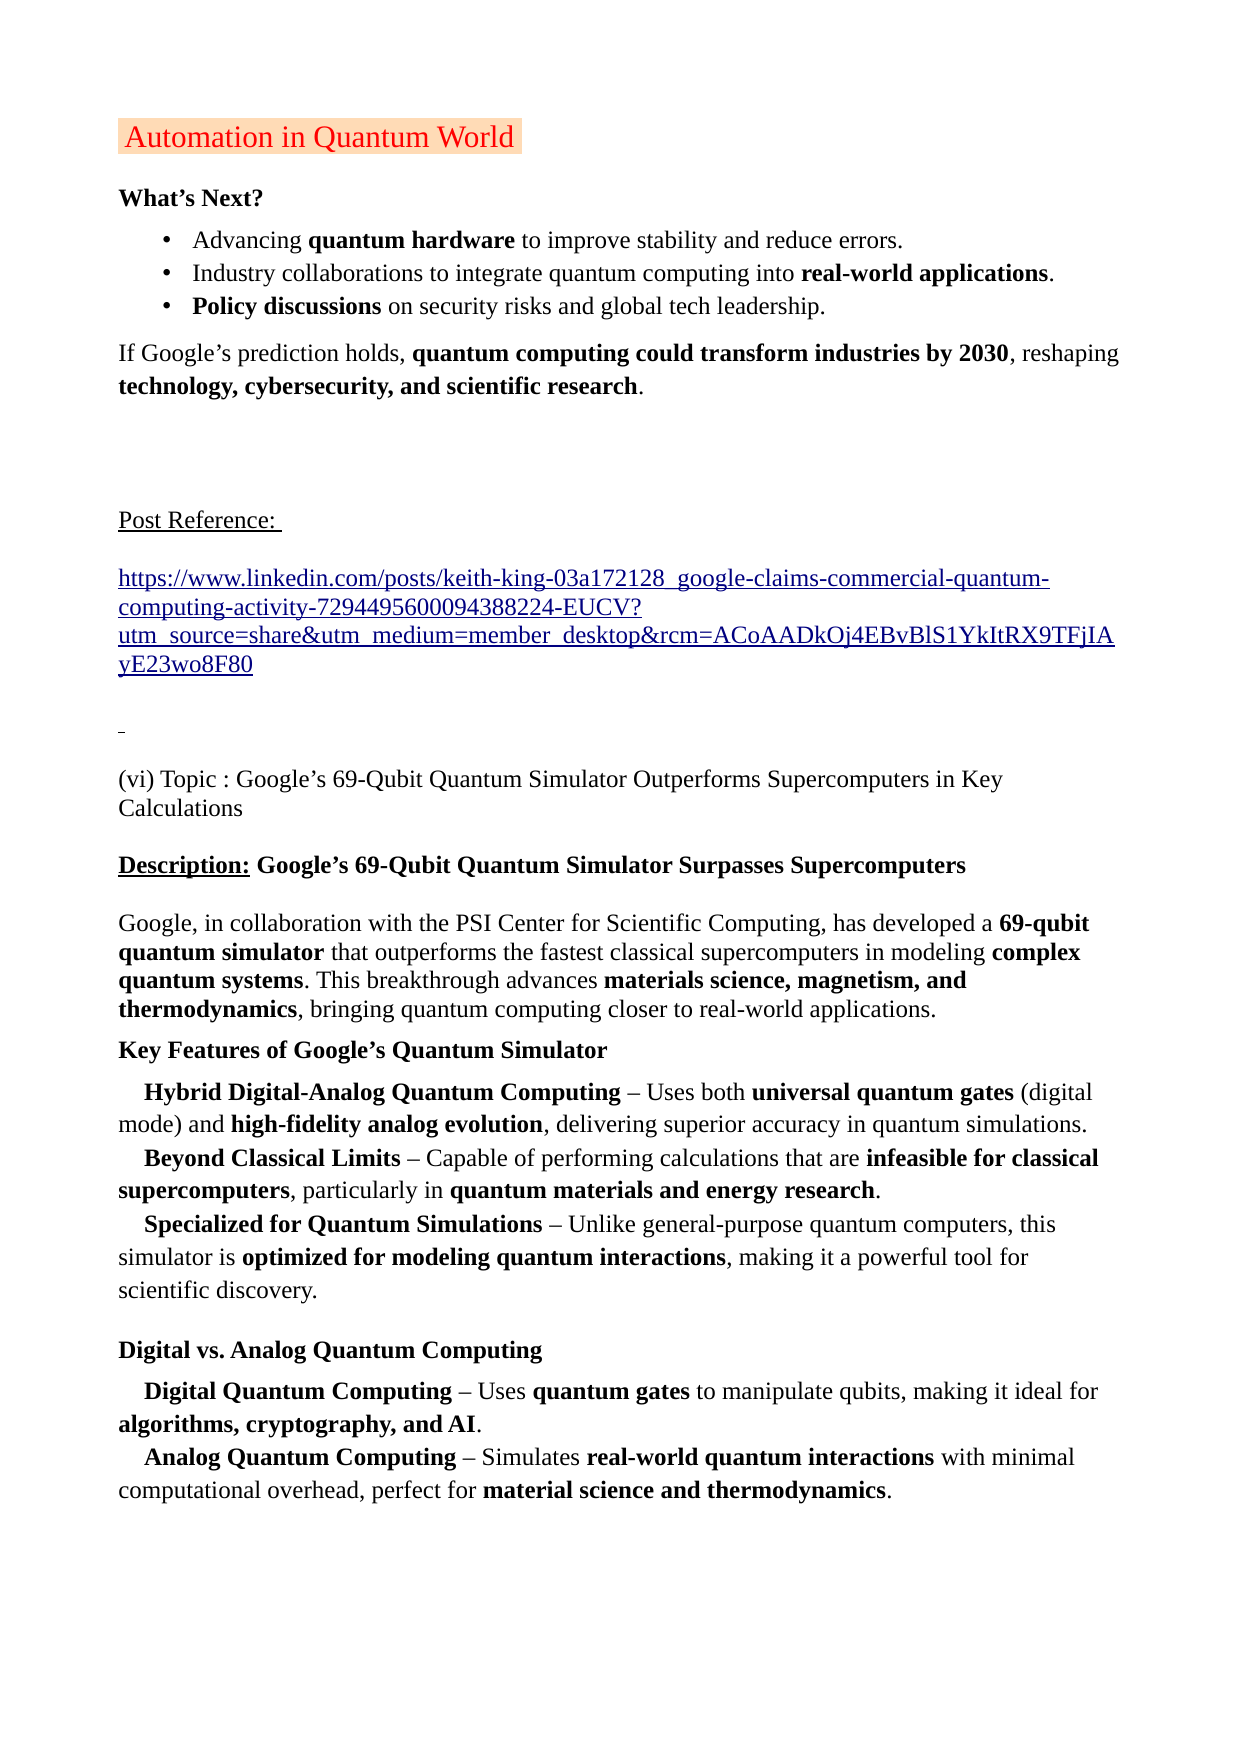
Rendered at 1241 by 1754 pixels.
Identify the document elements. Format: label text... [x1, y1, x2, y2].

subtitle Digital vs. Analog Quantum Computing [118, 1335, 1122, 1363]
subtitle Key Features of Google’s Quantum Simulator [118, 1035, 1122, 1064]
list Policy discussions on security risks and global tech leadership. [162, 291, 1122, 319]
list Industry collaborations to integrate quantum computing into real-world applications. [162, 258, 1122, 287]
text Post Reference: https://www.linkedin.com/posts/keith-king-03a172128_google-claims-commercial-quantum-computing-activity-7294495600094388224-EUCV?utm_source=share&utm_medium=member_desktop&rcm=ACoAADkOj4EBvBlS1YkItRX9TFjIAyE23wo8F80 (vi) Topic : Google’s 69-Qubit Quantum Simulator Outperforms Supercomputers in Key Calculations Description: Google’s 69-Qubit Quantum Simulator Surpasses Supercomputers Google, in collaboration with the PSI Center for Scientific Computing, has developed a 69-qubit quantum simulator that outperforms the fastest classical supercomputers in modeling complex quantum systems. This breakthrough advances materials science, magnetism, and thermodynamics, bringing quantum computing closer to real-world applications. [118, 419, 1122, 1023]
subtitle What’s Next? [118, 183, 1122, 212]
text ✅ Hybrid Digital-Analog Quantum Computing – Uses both universal quantum gates (digital mode) and high-fidelity analog evolution, delivering superior accuracy in quantum simulations. ✅ Beyond Classical Limits – Capable of performing calculations that are infeasible for classical supercomputers, particularly in quantum materials and energy research. ✅ Specialized for Quantum Simulations – Unlike general-purpose quantum computers, this simulator is optimized for modeling quantum interactions, making it a powerful tool for scientific discovery. [118, 1077, 1122, 1303]
list Advancing quantum hardware to improve stability and reduce errors. [162, 225, 1122, 253]
text 🔹 Digital Quantum Computing – Uses quantum gates to manipulate qubits, making it ideal for algorithms, cryptography, and AI. 🔹 Analog Quantum Computing – Simulates real-world quantum interactions with minimal computational overhead, perfect for material science and thermodynamics. [118, 1376, 1122, 1504]
text If Google’s prediction holds, quantum computing could transform industries by 2030, reshaping technology, cybersecurity, and scientific research. [118, 338, 1122, 400]
